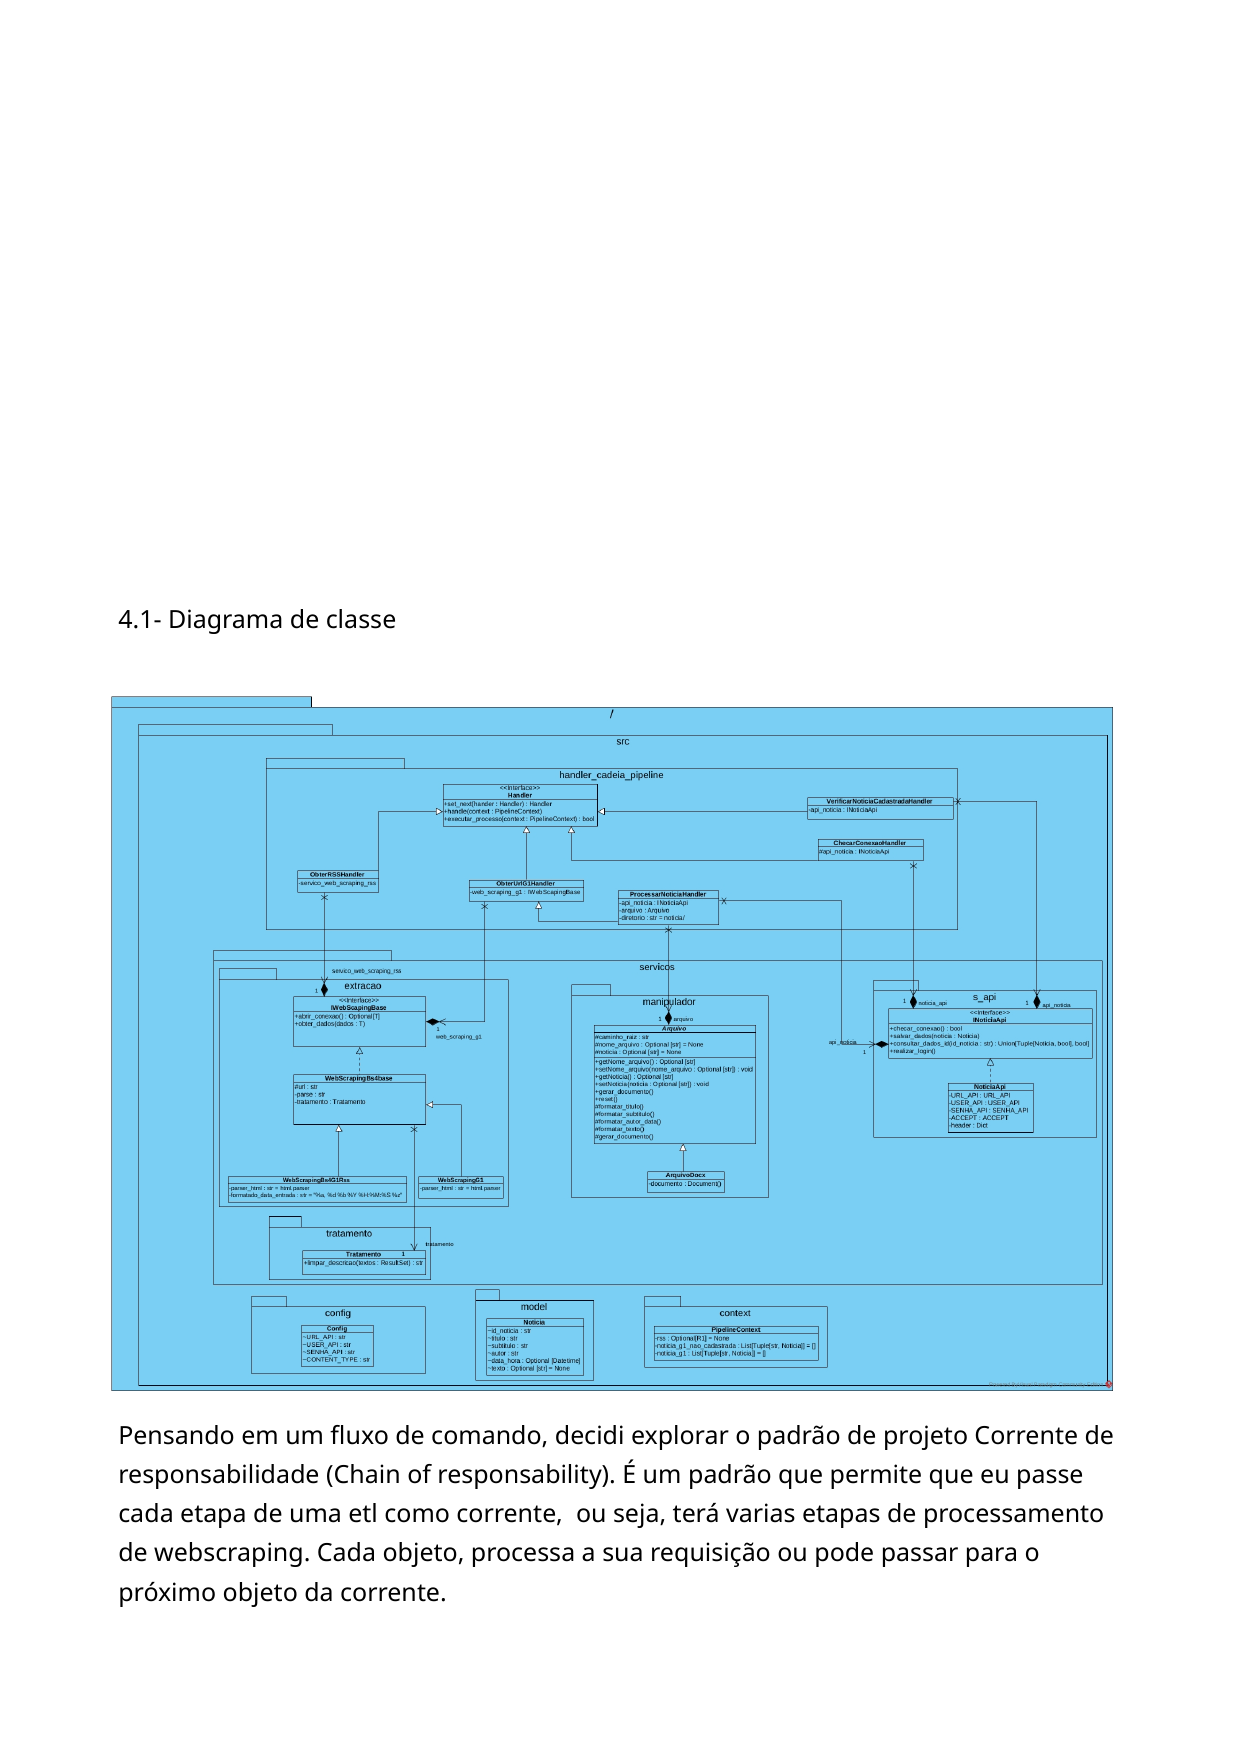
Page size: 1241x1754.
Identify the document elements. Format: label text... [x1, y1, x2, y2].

text 4.1- Diagrama de classe [118, 602, 1122, 636]
picture [110, 695, 1115, 1393]
text Pensando em um fluxo de comando, decidi explorar o padrão de projeto Corrente de responsabilidade (Chain of responsability). É um padrão que permite que eu passe cada etapa de uma etl como corrente, ou seja, terá varias etapas de processamento de webscraping. Cada objeto, processa a sua requisição ou pode passar para o próximo objeto da corrente. [118, 709, 1122, 1608]
